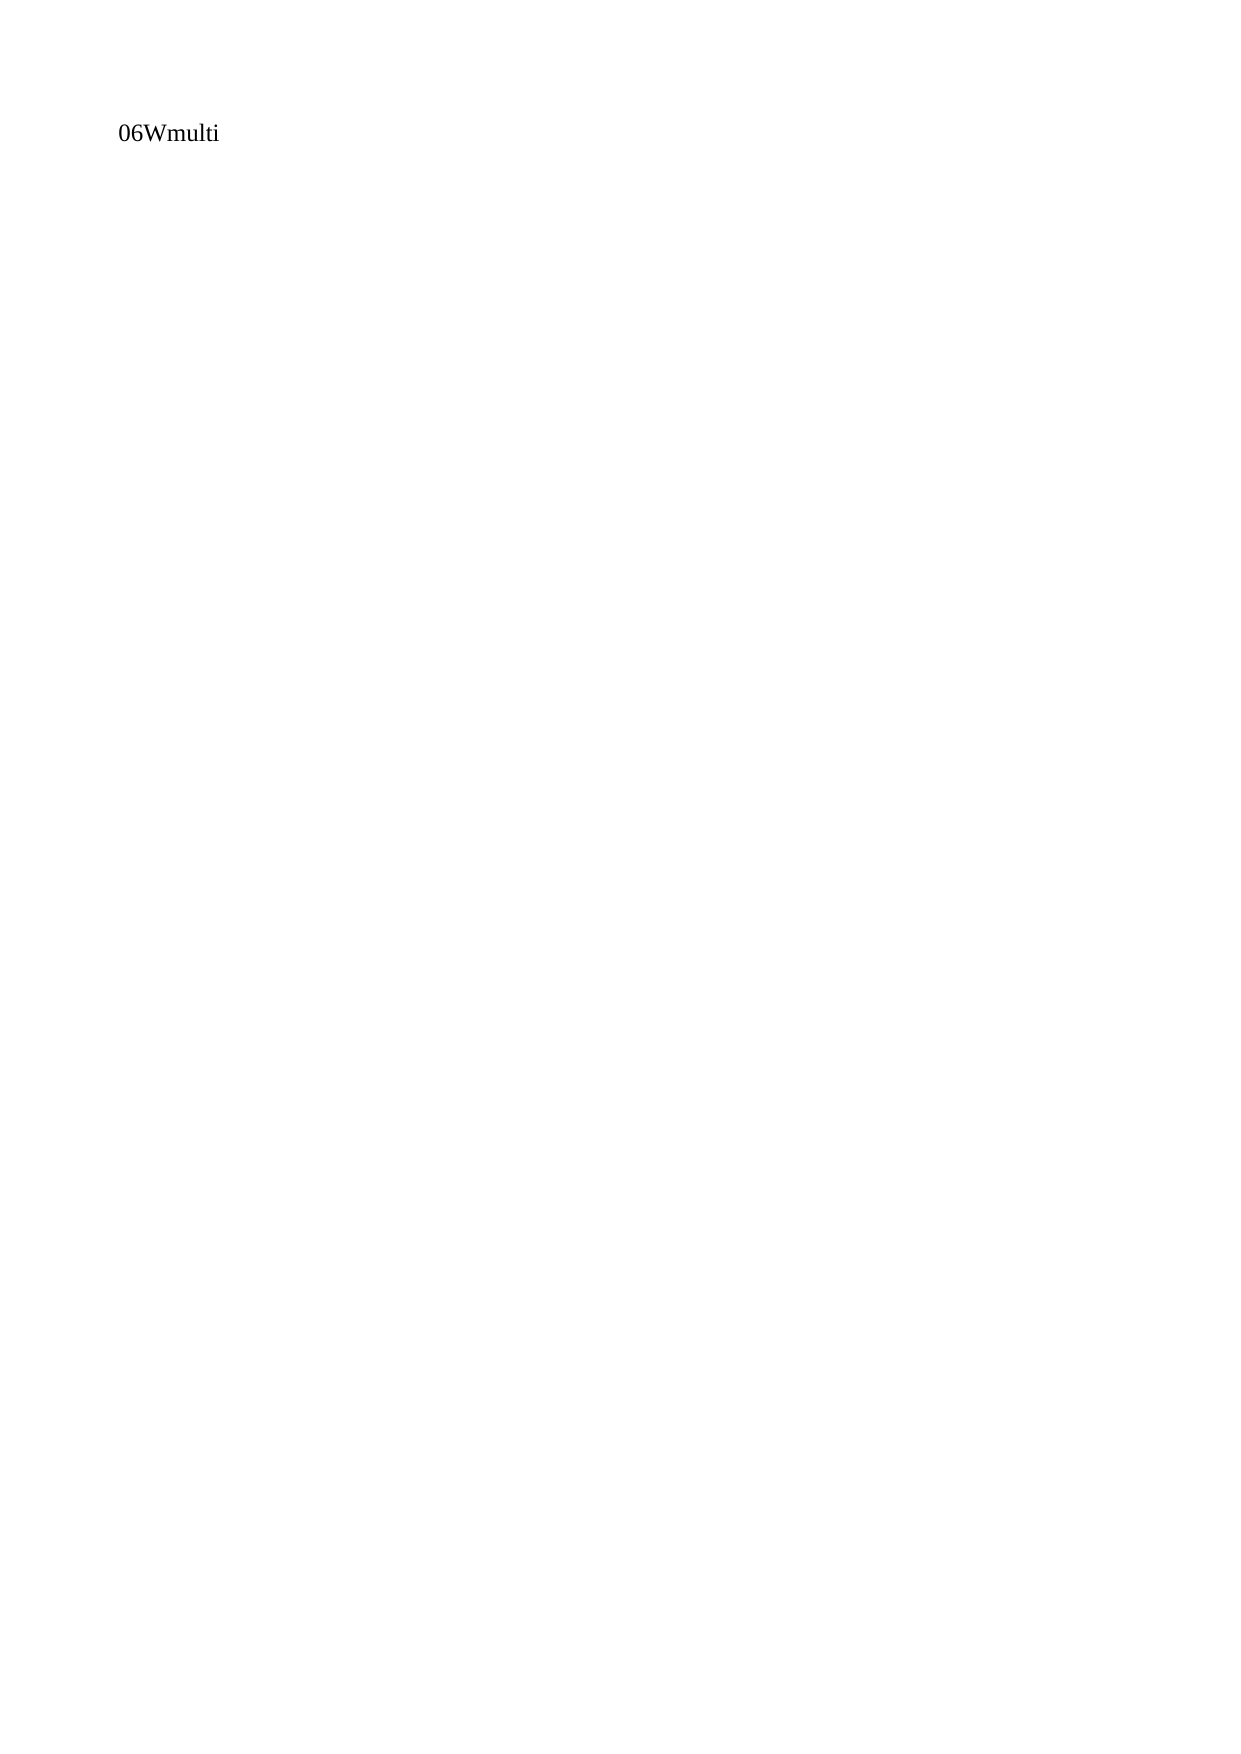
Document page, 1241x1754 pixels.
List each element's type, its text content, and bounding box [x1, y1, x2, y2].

text 06Wmulti [118, 118, 1122, 147]
